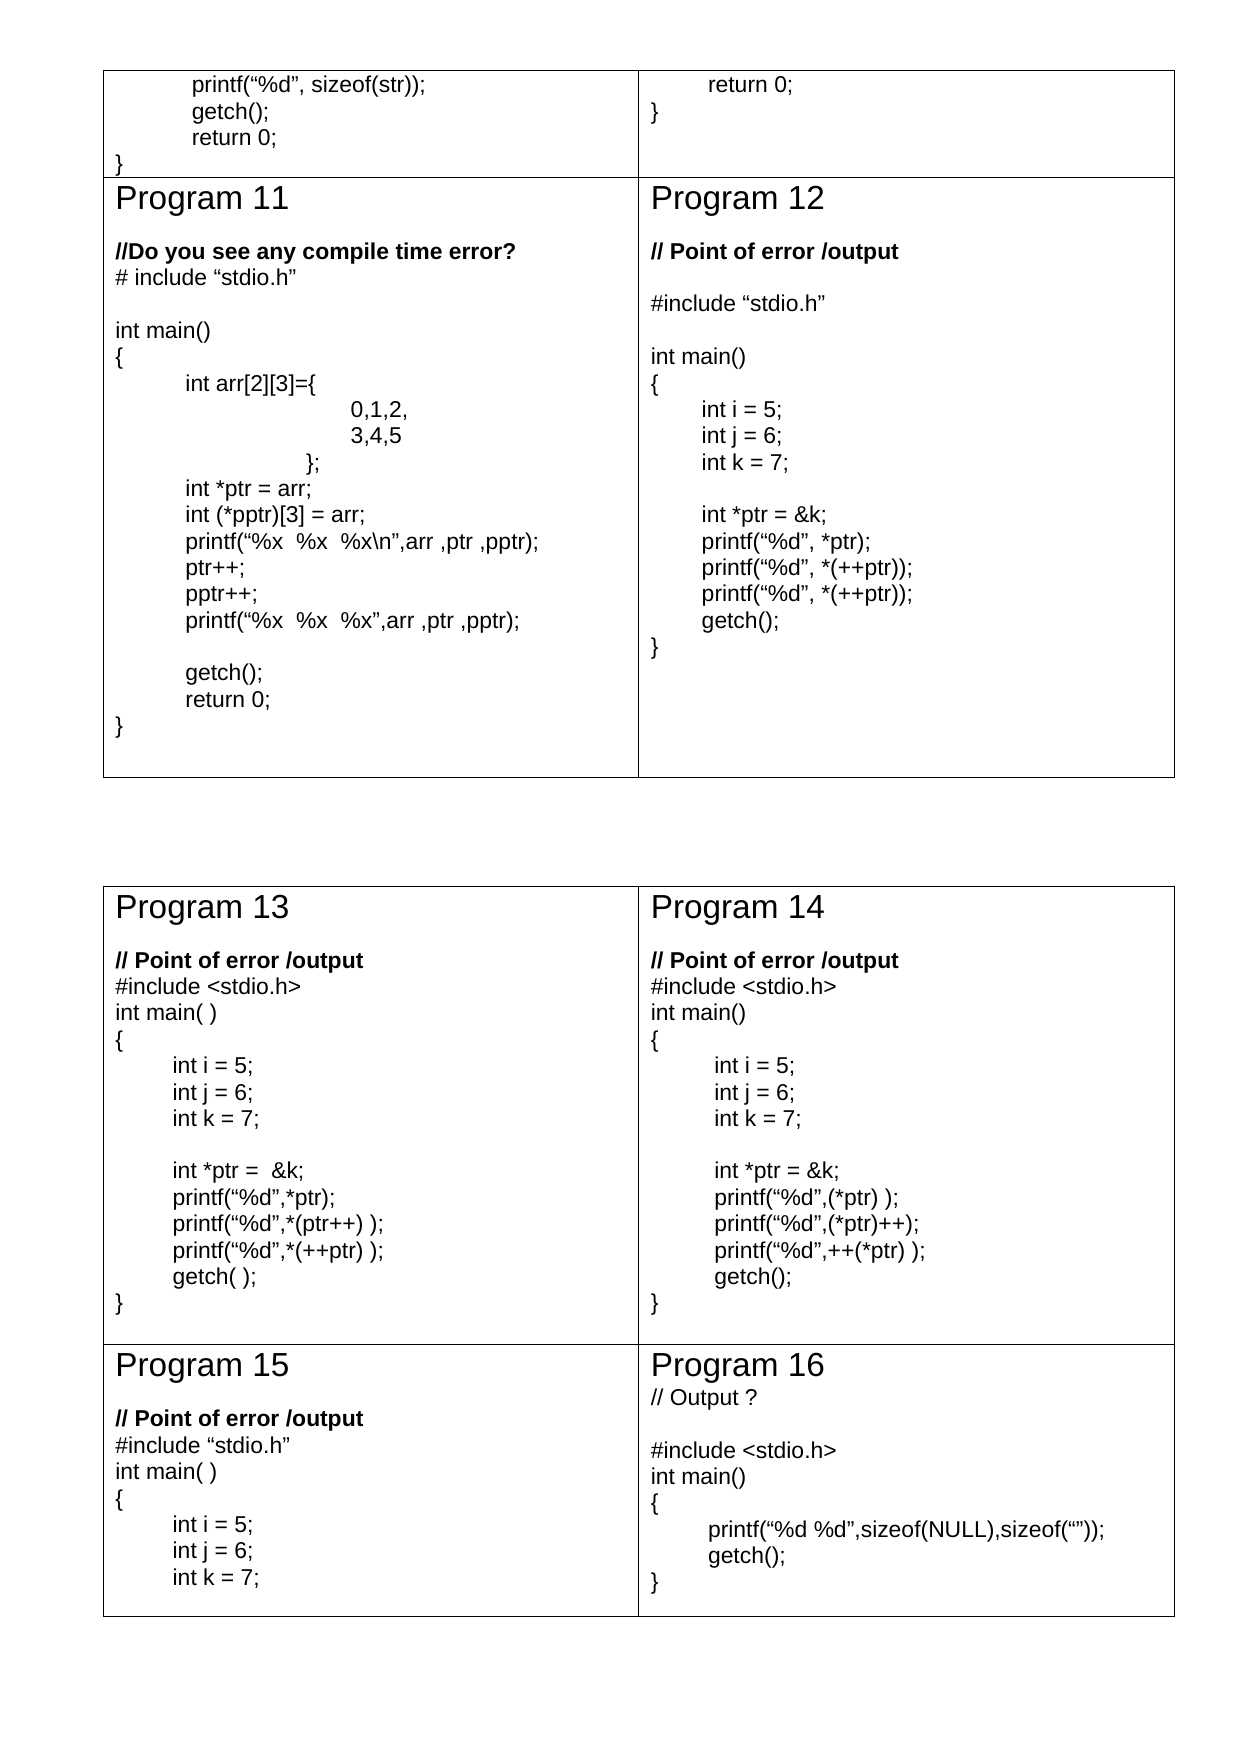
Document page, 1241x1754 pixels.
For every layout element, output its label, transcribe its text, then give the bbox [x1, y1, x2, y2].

table_header Program 14 // Point of error /output #include <stdio.h> int main() { int i = 5; int j = 6; int k = 7; int *ptr = &k; printf(“%d”,(*ptr) ); printf(“%d”,(*ptr)++); printf(“%d”,++(*ptr) ); getch(); } [639, 887, 1174, 1344]
table_cell Program 15 // Point of error /output #include “stdio.h” int main( ) { int i = 5; int j = 6; int k = 7; [104, 1345, 638, 1616]
table_cell Program 11 //Do you see any compile time error? # include “stdio.h” int main() { int arr[2][3]={ 0,1,2, 3,4,5 }; int *ptr = arr; int (*pptr)[3] = arr; printf(“%x %x %x\n”,arr ,ptr ,pptr); ptr++; pptr++; printf(“%x %x %x”,arr ,ptr ,pptr); getch(); return 0; } [104, 178, 638, 777]
table_cell printf(“%d”, sizeof(str)); getch(); return 0; } [104, 71, 638, 177]
table_cell return 0; } [639, 71, 1174, 177]
table_header Program 13 // Point of error /output #include <stdio.h> int main( ) { int i = 5; int j = 6; int k = 7; int *ptr = &k; printf(“%d”,*ptr); printf(“%d”,*(ptr++) ); printf(“%d”,*(++ptr) ); getch( ); } [104, 887, 638, 1344]
table_cell Program 16 // Output ? #include <stdio.h> int main() { printf(“%d %d”,sizeof(NULL),sizeof(“”)); getch(); } [639, 1345, 1174, 1616]
table_cell Program 12 // Point of error /output #include “stdio.h” int main() { int i = 5; int j = 6; int k = 7; int *ptr = &k; printf(“%d”, *ptr); printf(“%d”, *(++ptr)); printf(“%d”, *(++ptr)); getch(); } [639, 178, 1174, 777]
